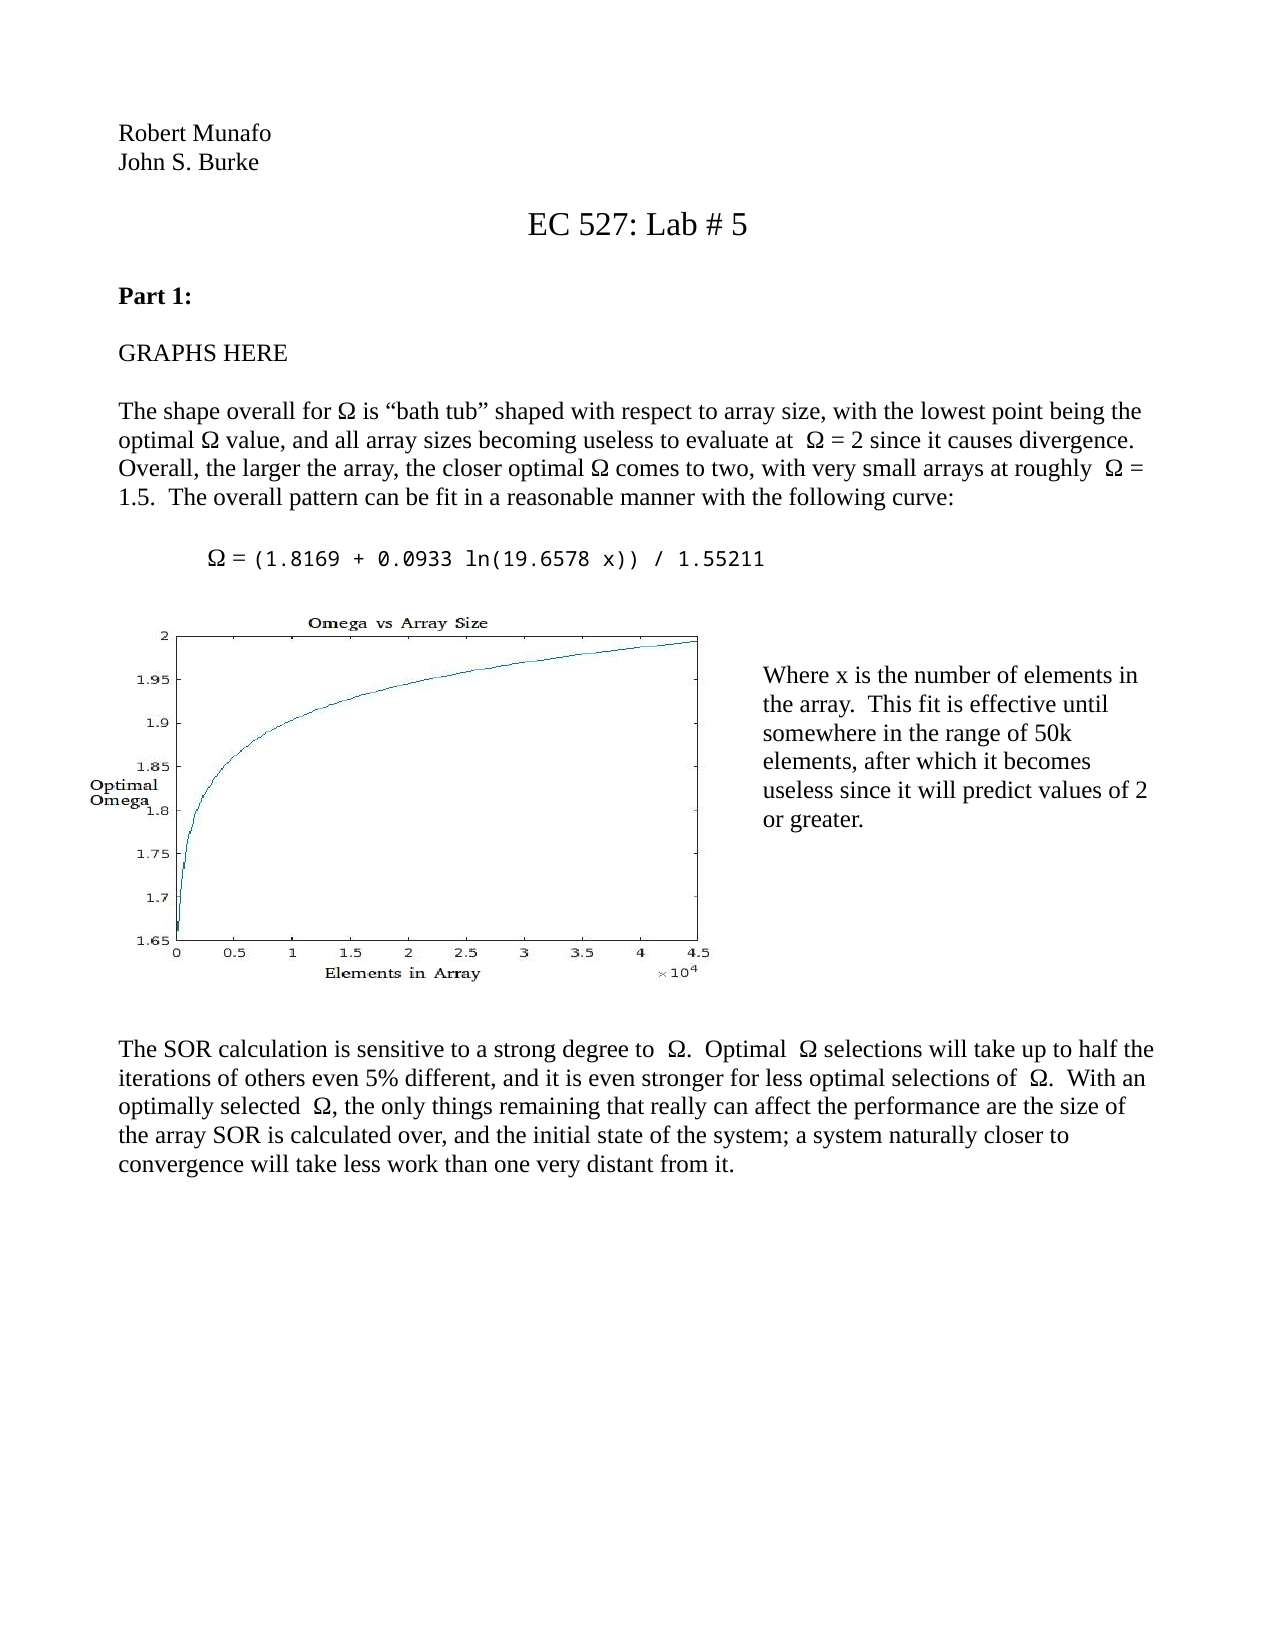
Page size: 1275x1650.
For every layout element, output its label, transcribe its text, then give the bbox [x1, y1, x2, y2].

text Part 1: [118, 281, 1157, 310]
text EC 527: Lab # 5 [118, 204, 1157, 243]
text The SOR calculation is sensitive to a strong degree to Ω. Optimal Ω selections will take up to half the iterations of others even 5% different, and it is even stronger for less optimal selections of Ω. With an optimally selected Ω, the only things remaining that really can affect the performance are the size of the array SOR is calculated over, and the initial state of the system; a system naturally closer to convergence will take less work than one very distant from it. [118, 1034, 1157, 1178]
text John S. Burke [118, 147, 1157, 176]
text Robert Munafo [118, 118, 1157, 147]
picture [89, 608, 763, 982]
text Where x is the number of elements in the array. This fit is effective until somewhere in the range of 50k elements, after which it becomes useless since it will predict values of 2 or greater. [763, 660, 1157, 833]
text The shape overall for Ω is “bath tub” shaped with respect to array size, with the lowest point being the optimal Ω value, and all array sizes becoming useless to evaluate at Ω = 2 since it causes divergence. Overall, the larger the array, the closer optimal Ω comes to two, with very small arrays at roughly Ω = 1.5. The overall pattern can be fit in a reasonable manner with the following curve: Ω = (1.8169 + 0.0933 ln(19.6578 x)) / 1.55211 [118, 396, 1157, 574]
text GRAPHS HERE [118, 338, 1157, 367]
